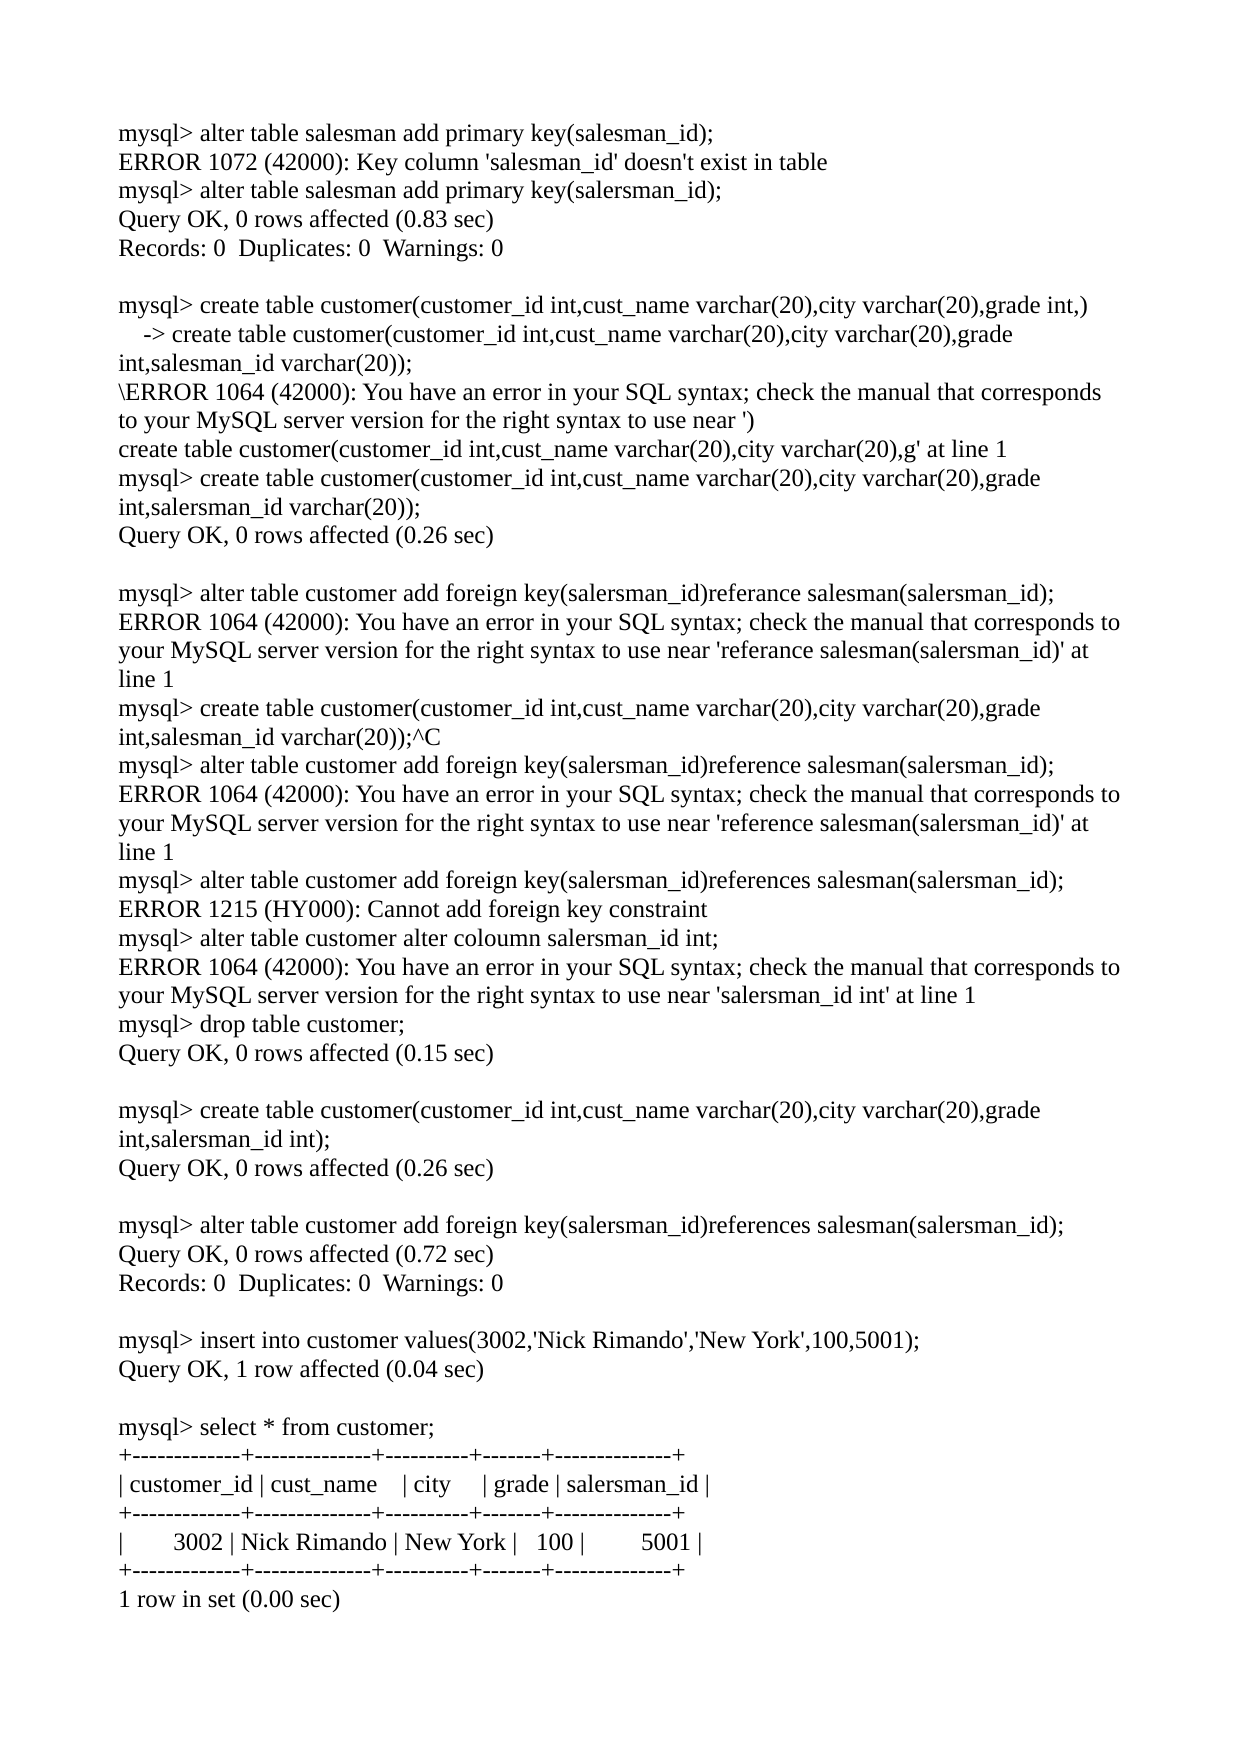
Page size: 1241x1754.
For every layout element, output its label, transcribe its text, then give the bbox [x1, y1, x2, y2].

text mysql> alter table salesman add primary key(salersman_id); [118, 176, 1122, 204]
text \ERROR 1064 (42000): You have an error in your SQL syntax; check the manual that corresponds to your MySQL server version for the right syntax to use near ') [118, 377, 1122, 434]
text mysql> select * from customer; [118, 1412, 1122, 1441]
text mysql> alter table salesman add primary key(salesman_id); [118, 118, 1122, 147]
text ERROR 1215 (HY000): Cannot add foreign key constraint [118, 894, 1122, 923]
text mysql> alter table customer add foreign key(salersman_id)references salesman(salersman_id); [118, 866, 1122, 894]
text ERROR 1064 (42000): You have an error in your SQL syntax; check the manual that corresponds to your MySQL server version for the right syntax to use near 'salersman_id int' at line 1 [118, 952, 1122, 1009]
text Records: 0 Duplicates: 0 Warnings: 0 [118, 1268, 1122, 1297]
text +-------------+--------------+----------+-------+--------------+ [118, 1556, 1122, 1584]
text +-------------+--------------+----------+-------+--------------+ [118, 1441, 1122, 1469]
text mysql> insert into customer values(3002,'Nick Rimando','New York',100,5001); [118, 1326, 1122, 1354]
text mysql> create table customer(customer_id int,cust_name varchar(20),city varchar(20),grade int,salesman_id varchar(20));^C [118, 693, 1122, 751]
text mysql> drop table customer; [118, 1009, 1122, 1038]
text mysql> alter table customer add foreign key(salersman_id)references salesman(salersman_id); [118, 1211, 1122, 1239]
text create table customer(customer_id int,cust_name varchar(20),city varchar(20),g' at line 1 [118, 434, 1122, 463]
text | 3002 | Nick Rimando | New York | 100 | 5001 | [118, 1527, 1122, 1556]
text mysql> create table customer(customer_id int,cust_name varchar(20),city varchar(20),grade int,salersman_id int); [118, 1096, 1122, 1153]
text mysql> create table customer(customer_id int,cust_name varchar(20),city varchar(20),grade int,salersman_id varchar(20)); [118, 463, 1122, 521]
text Query OK, 0 rows affected (0.26 sec) [118, 521, 1122, 549]
text Query OK, 1 row affected (0.04 sec) [118, 1354, 1122, 1383]
text ERROR 1072 (42000): Key column 'salesman_id' doesn't exist in table [118, 147, 1122, 176]
text | customer_id | cust_name | city | grade | salersman_id | [118, 1469, 1122, 1498]
text mysql> alter table customer alter coloumn salersman_id int; [118, 923, 1122, 952]
text +-------------+--------------+----------+-------+--------------+ [118, 1498, 1122, 1527]
text 1 row in set (0.00 sec) [118, 1584, 1122, 1613]
text -> create table customer(customer_id int,cust_name varchar(20),city varchar(20),grade int,salesman_id varchar(20)); [118, 319, 1122, 377]
text ERROR 1064 (42000): You have an error in your SQL syntax; check the manual that corresponds to your MySQL server version for the right syntax to use near 'reference salesman(salersman_id)' at line 1 [118, 779, 1122, 866]
text mysql> alter table customer add foreign key(salersman_id)referance salesman(salersman_id); [118, 578, 1122, 607]
text mysql> alter table customer add foreign key(salersman_id)reference salesman(salersman_id); [118, 751, 1122, 779]
text Records: 0 Duplicates: 0 Warnings: 0 [118, 233, 1122, 262]
text Query OK, 0 rows affected (0.15 sec) [118, 1038, 1122, 1067]
text Query OK, 0 rows affected (0.83 sec) [118, 204, 1122, 233]
text mysql> create table customer(customer_id int,cust_name varchar(20),city varchar(20),grade int,) [118, 291, 1122, 319]
text ERROR 1064 (42000): You have an error in your SQL syntax; check the manual that corresponds to your MySQL server version for the right syntax to use near 'referance salesman(salersman_id)' at line 1 [118, 607, 1122, 693]
text Query OK, 0 rows affected (0.72 sec) [118, 1239, 1122, 1268]
text Query OK, 0 rows affected (0.26 sec) [118, 1153, 1122, 1182]
